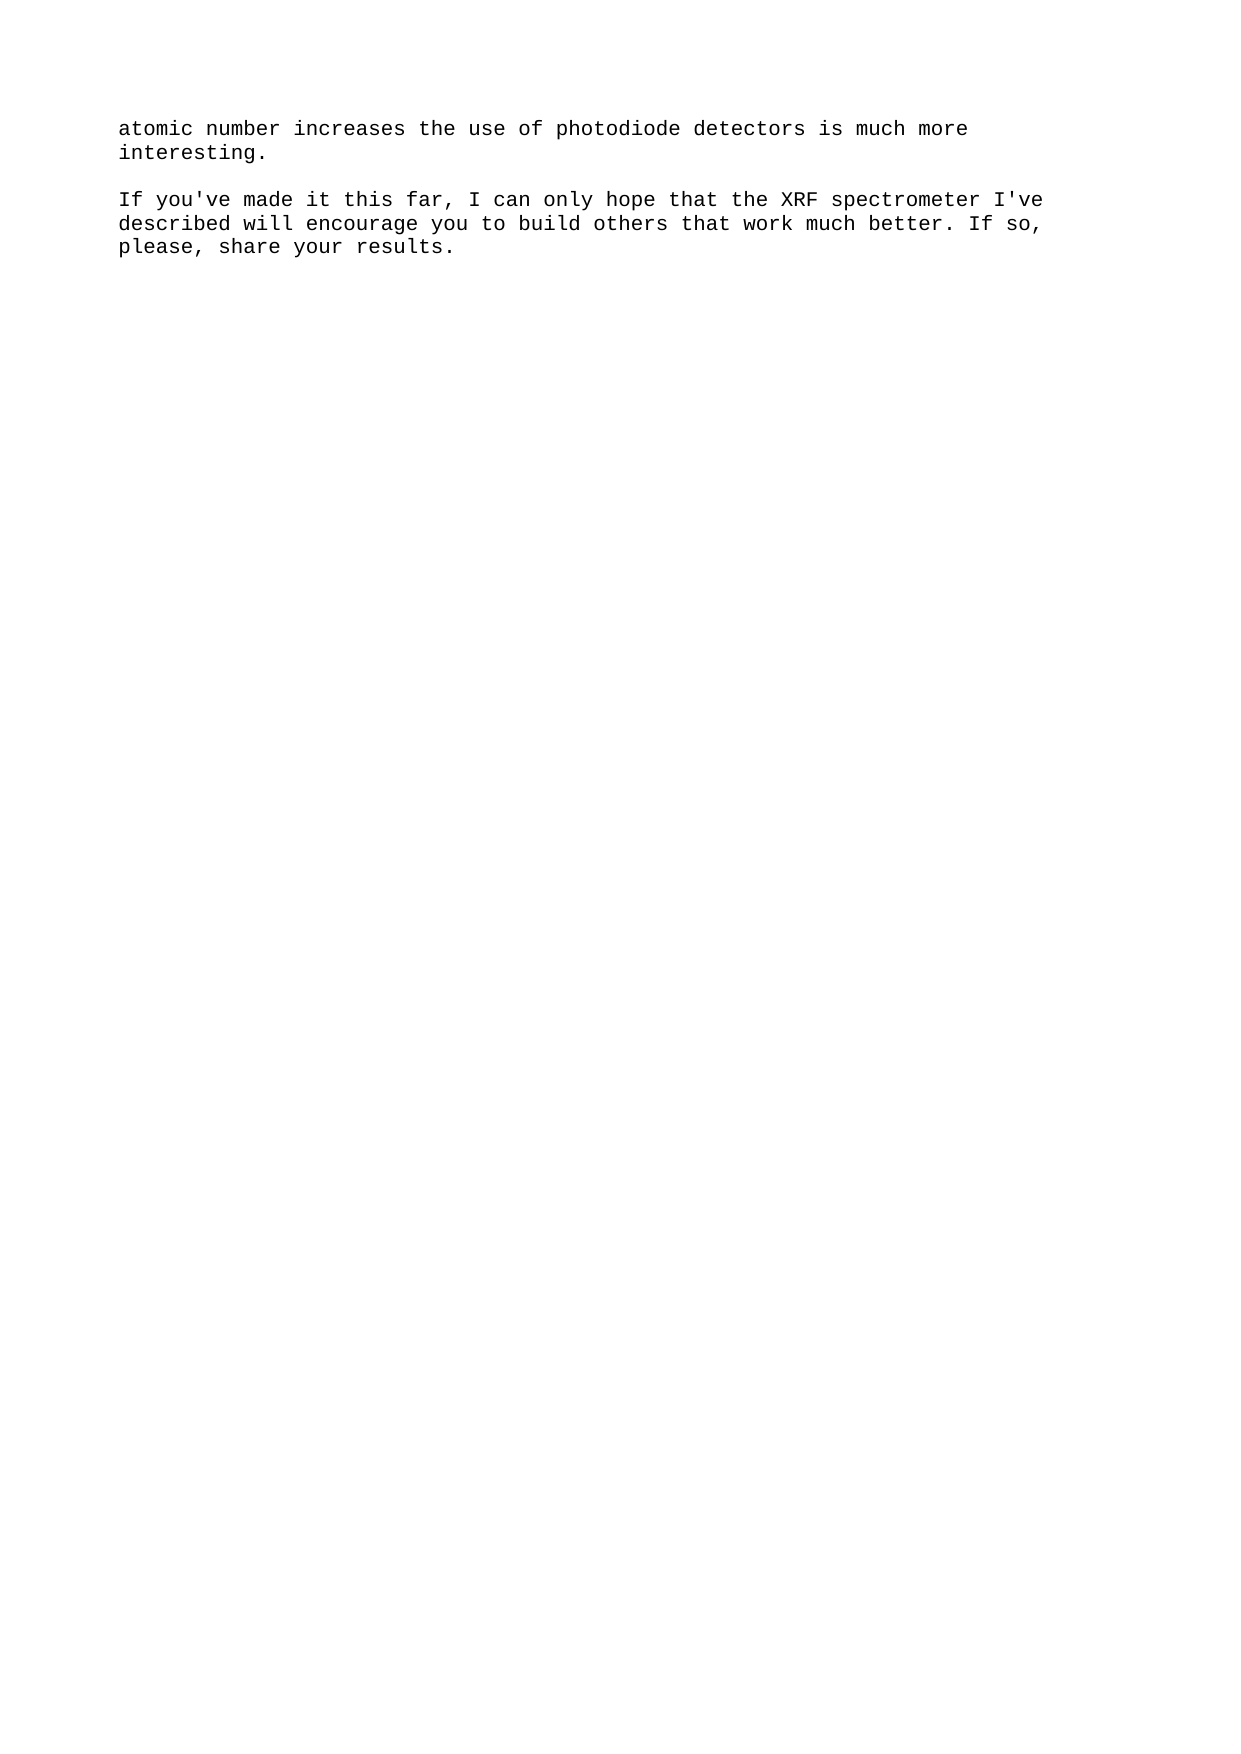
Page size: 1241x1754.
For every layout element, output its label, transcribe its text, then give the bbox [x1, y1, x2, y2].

text If you've made it this far, I can only hope that the XRF spectrometer I've described will encourage you to build others that work much better. If so, please, share your results. [118, 189, 1122, 260]
text atomic number increases the use of photodiode detectors is much more interesting. [118, 118, 1122, 165]
